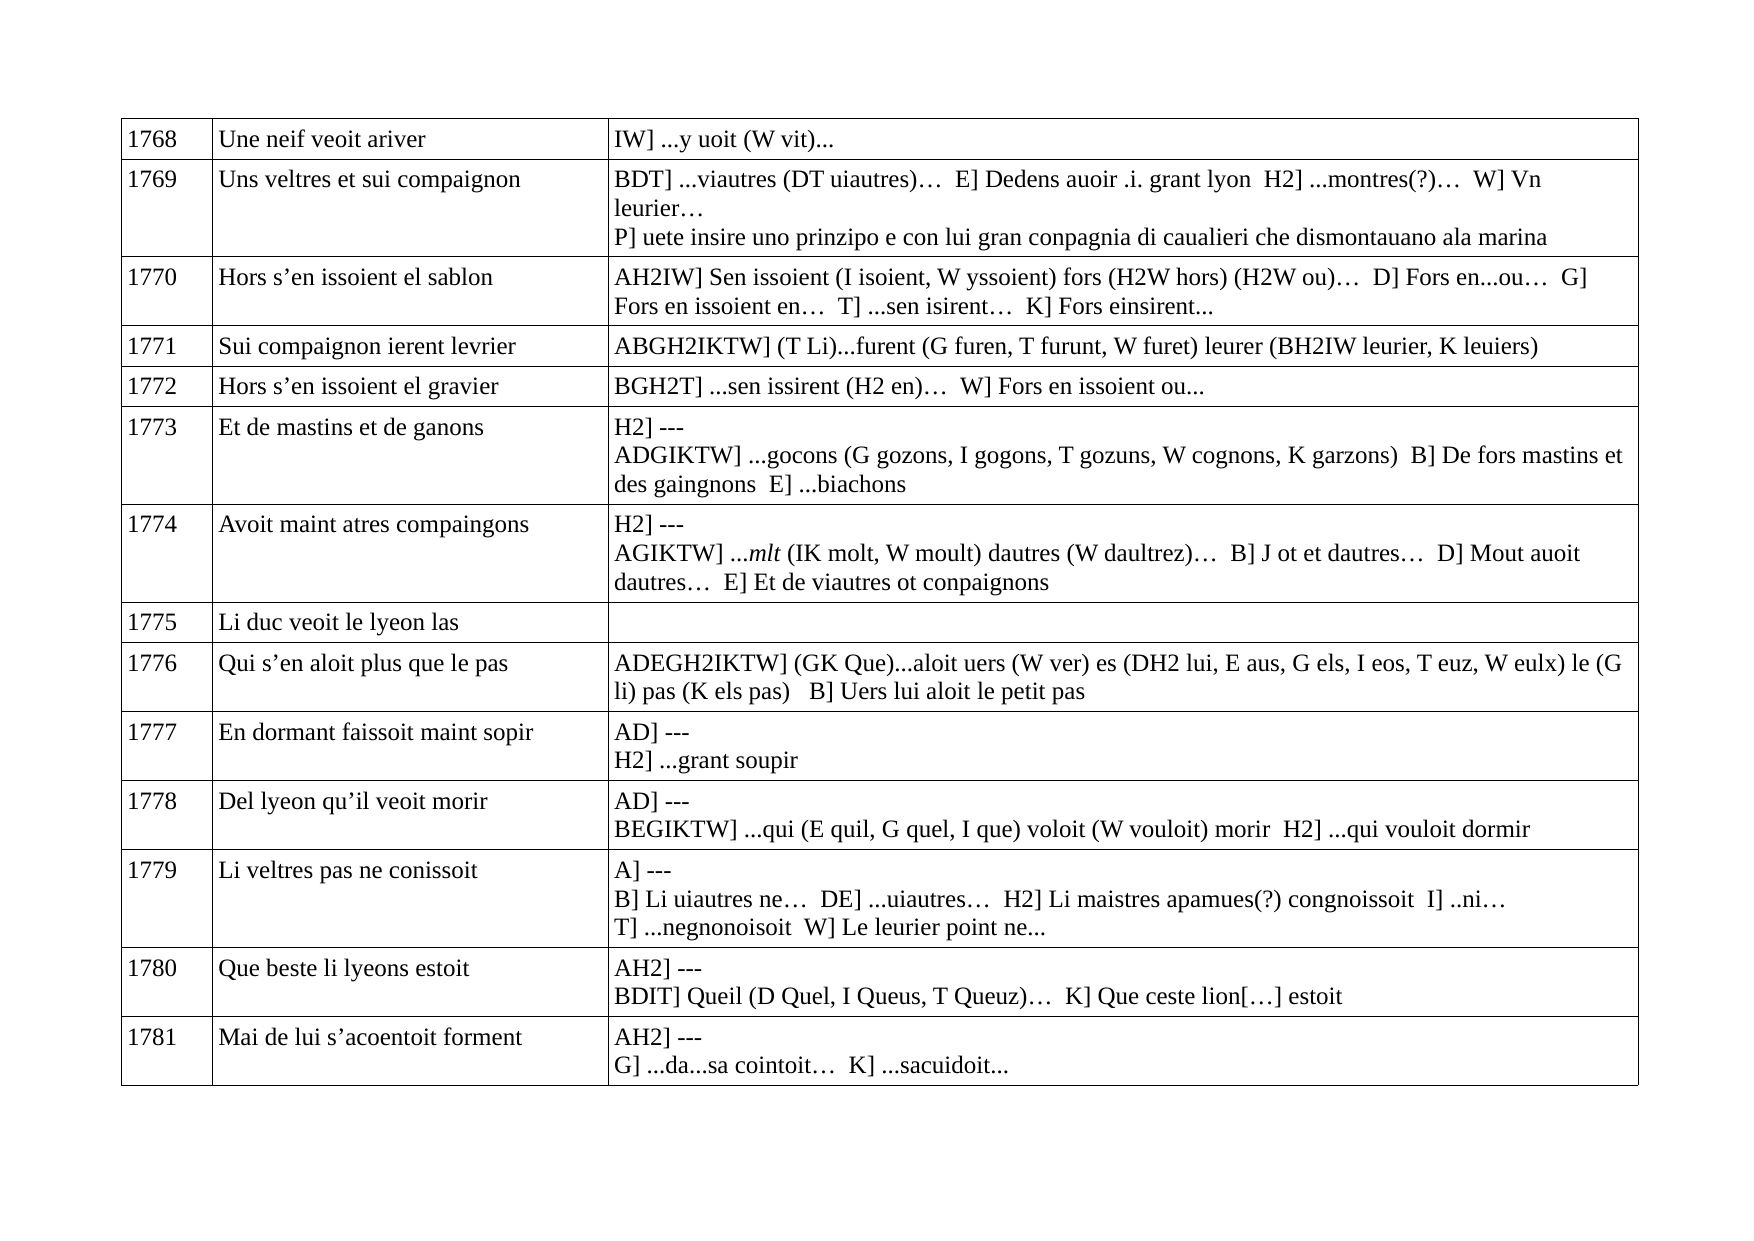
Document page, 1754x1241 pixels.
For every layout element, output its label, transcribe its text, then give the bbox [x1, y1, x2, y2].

table_cell BDT] ...viautres (DT uiautres)… E] Dedens auoir .i. grant lyon H2] ...montres(?)… W] Vn leurier… P] uete insire uno prinzipo e con lui gran conpagnia di caualieri che dismontauano ala marina [609, 160, 1638, 256]
table_cell ADEGH2IKTW] (GK Que)...aloit uers (W ver) es (DH2 lui, E aus, G els, I eos, T euz, W eulx) le (G li) pas (K els pas) B] Uers lui aloit le petit pas [609, 643, 1638, 711]
table_cell H2] --- AGIKTW] ...mlt (IK molt, W moult) dautres (W daultrez)… B] J ot et dautres… D] Mout auoit dautres… E] Et de viautres ot conpaignons [609, 505, 1638, 602]
table_cell Li duc veoit le lyeon las [213, 603, 608, 642]
table_cell 1779 [122, 850, 212, 947]
table_cell 1780 [122, 948, 212, 1016]
table_cell Hors s’en issoient el gravier [213, 367, 608, 406]
table_cell IW] ...y uoit (W vit)... [609, 119, 1638, 158]
table_cell 1777 [122, 712, 212, 780]
table_cell Uns veltres et sui compaignon [213, 160, 608, 256]
table_cell H2] --- ADGIKTW] ...gocons (G gozons, I gogons, T gozuns, W cognons, K garzons) B] De fors mastins et des gaingnons E] ...biachons [609, 407, 1638, 504]
table_cell 1770 [122, 257, 212, 325]
table_cell 1781 [122, 1017, 212, 1085]
table_cell AD] --- H2] ...grant soupir [609, 712, 1638, 780]
table_cell Mai de lui s’acoentoit forment [213, 1017, 608, 1085]
table_cell 1772 [122, 367, 212, 406]
table_cell 1771 [122, 326, 212, 366]
table_cell En dormant faissoit maint sopir [213, 712, 608, 780]
table_cell Qui s’en aloit plus que le pas [213, 643, 608, 711]
table_cell Avoit maint atres compaingons [213, 505, 608, 602]
table_cell 1769 [122, 160, 212, 256]
table_cell Del lyeon qu’il veoit morir [213, 781, 608, 849]
table_cell Hors s’en issoient el sablon [213, 257, 608, 325]
table_cell 1778 [122, 781, 212, 849]
table_cell A] --- B] Li uiautres ne… DE] ...uiautres… H2] Li maistres apamues(?) congnoissoit I] ..ni… T] ...negnonoisoit W] Le leurier point ne... [609, 850, 1638, 947]
table_cell Que beste li lyeons estoit [213, 948, 608, 1016]
table_cell [609, 603, 1638, 642]
table_cell 1774 [122, 505, 212, 602]
table_cell 1768 [122, 119, 212, 158]
table_cell 1775 [122, 603, 212, 642]
table_cell Et de mastins et de ganons [213, 407, 608, 504]
table_cell AD] --- BEGIKTW] ...qui (E quil, G quel, I que) voloit (W vouloit) morir H2] ...qui vouloit dormir [609, 781, 1638, 849]
table_cell BGH2T] ...sen issirent (H2 en)… W] Fors en issoient ou... [609, 367, 1638, 406]
table_cell AH2] --- G] ...da...sa cointoit… K] ...sacuidoit... [609, 1017, 1638, 1085]
table_cell AH2] --- BDIT] Queil (D Quel, I Queus, T Queuz)… K] Que ceste lion[…] estoit [609, 948, 1638, 1016]
table_cell Une neif veoit ariver [213, 119, 608, 158]
table_cell Li veltres pas ne conissoit [213, 850, 608, 947]
table_cell 1773 [122, 407, 212, 504]
table_cell AH2IW] Sen issoient (I isoient, W yssoient) fors (H2W hors) (H2W ou)… D] Fors en...ou… G] Fors en issoient en… T] ...sen isirent… K] Fors einsirent... [609, 257, 1638, 325]
table_cell 1776 [122, 643, 212, 711]
table_cell ABGH2IKTW] (T Li)...furent (G furen, T furunt, W furet) leurer (BH2IW leurier, K leuiers) [609, 326, 1638, 366]
table_cell Sui compaignon ierent levrier [213, 326, 608, 366]
